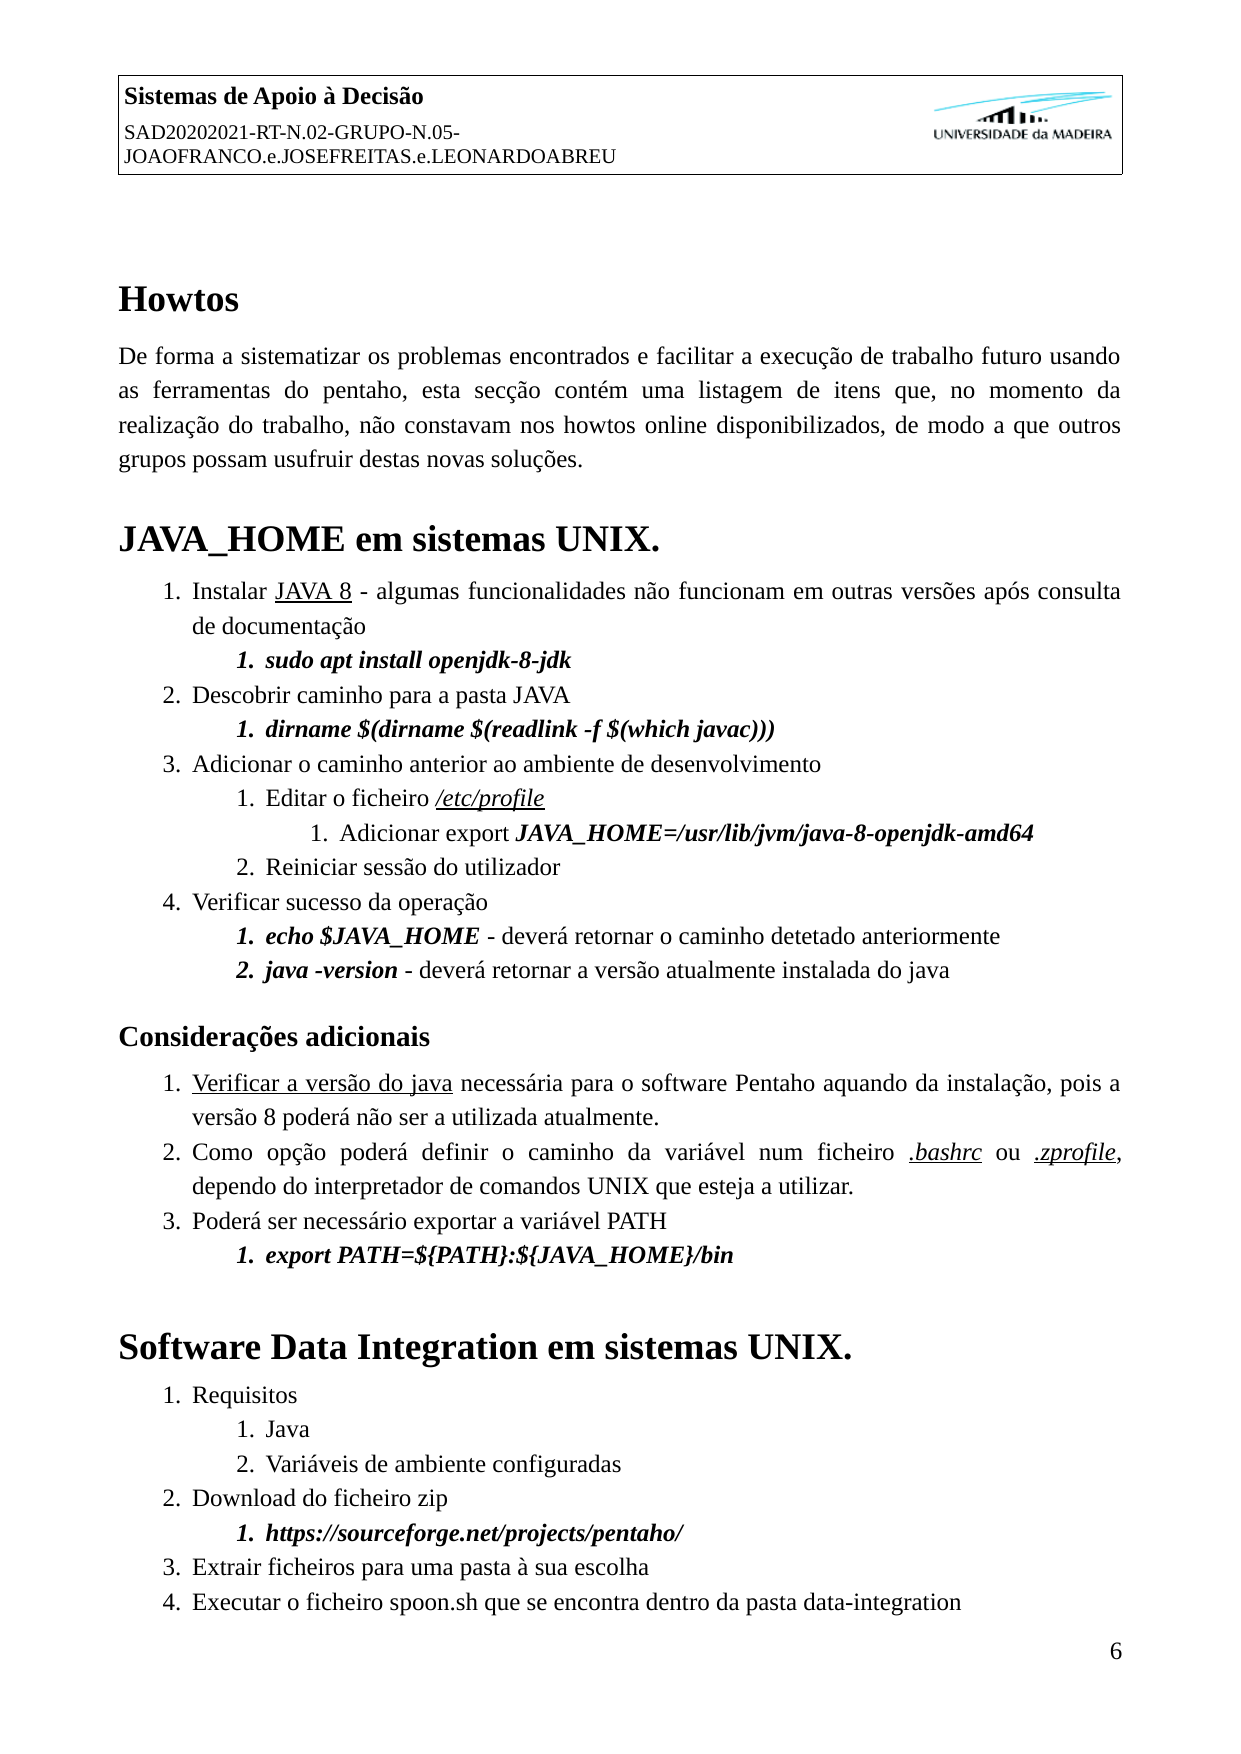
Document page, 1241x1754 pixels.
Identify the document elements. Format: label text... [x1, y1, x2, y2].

list Requisitos [162, 1380, 1122, 1409]
list echo $JAVA_HOME - deverá retornar o caminho detetado anteriormente [236, 921, 1122, 950]
list Editar o ficheiro /etc/profile [236, 783, 1122, 812]
list Adicionar o caminho anterior ao ambiente de desenvolvimento [162, 749, 1122, 777]
list Descobrir caminho para a pasta JAVA [162, 680, 1122, 708]
list Java [236, 1414, 1122, 1443]
list https://sourceforge.net/projects/pentaho/ [236, 1518, 1122, 1547]
list Adicionar export JAVA_HOME=/usr/lib/jvm/java-8-openjdk-amd64 [309, 818, 1122, 846]
list export PATH=${PATH}:${JAVA_HOME}/bin [236, 1240, 1122, 1269]
list java -version - deverá retornar a versão atualmente instalada do java [236, 956, 1122, 984]
list Como opção poderá definir o caminho da variável num ficheiro .bashrc ou .zprofile, dependo do interpretador de comandos UNIX que esteja a utilizar. [162, 1137, 1122, 1200]
text De forma a sistematizar os problemas encontrados e facilitar a execução de trabalho futuro usando as ferramentas do pentaho, esta secção contém uma listagem de itens que, no momento da realização do trabalho, não constavam nos howtos online disponibilizados, de modo a que outros grupos possam usufruir destas novas soluções. [118, 341, 1122, 473]
list Variáveis de ambiente configuradas [236, 1449, 1122, 1478]
list Executar o ficheiro spoon.sh que se encontra dentro da pasta data-integration [162, 1587, 1122, 1616]
list Instalar JAVA 8 - algumas funcionalidades não funcionam em outras versões após consulta de documentação [162, 576, 1122, 639]
list sudo apt install openjdk-8-jdk [236, 645, 1122, 674]
list Download do ficheiro zip [162, 1483, 1122, 1512]
list Extrair ficheiros para uma pasta à sua escolha [162, 1552, 1122, 1581]
subtitle Software Data Integration em sistemas UNIX. [118, 1324, 1122, 1367]
list Poderá ser necessário exportar a variável PATH [162, 1206, 1122, 1234]
list Verificar sucesso da operação [162, 887, 1122, 915]
subtitle Howtos [118, 277, 1122, 320]
list Reiniciar sessão do utilizador [236, 852, 1122, 881]
list dirname $(dirname $(readlink -f $(which javac))) [236, 714, 1122, 743]
list Verificar a versão do java necessária para o software Pentaho aquando da instalação, pois a versão 8 poderá não ser a utilizada atualmente. [162, 1068, 1122, 1131]
picture [919, 80, 1120, 146]
subtitle Considerações adicionais [118, 1019, 1122, 1053]
subtitle JAVA_HOME em sistemas UNIX. [118, 516, 1122, 559]
